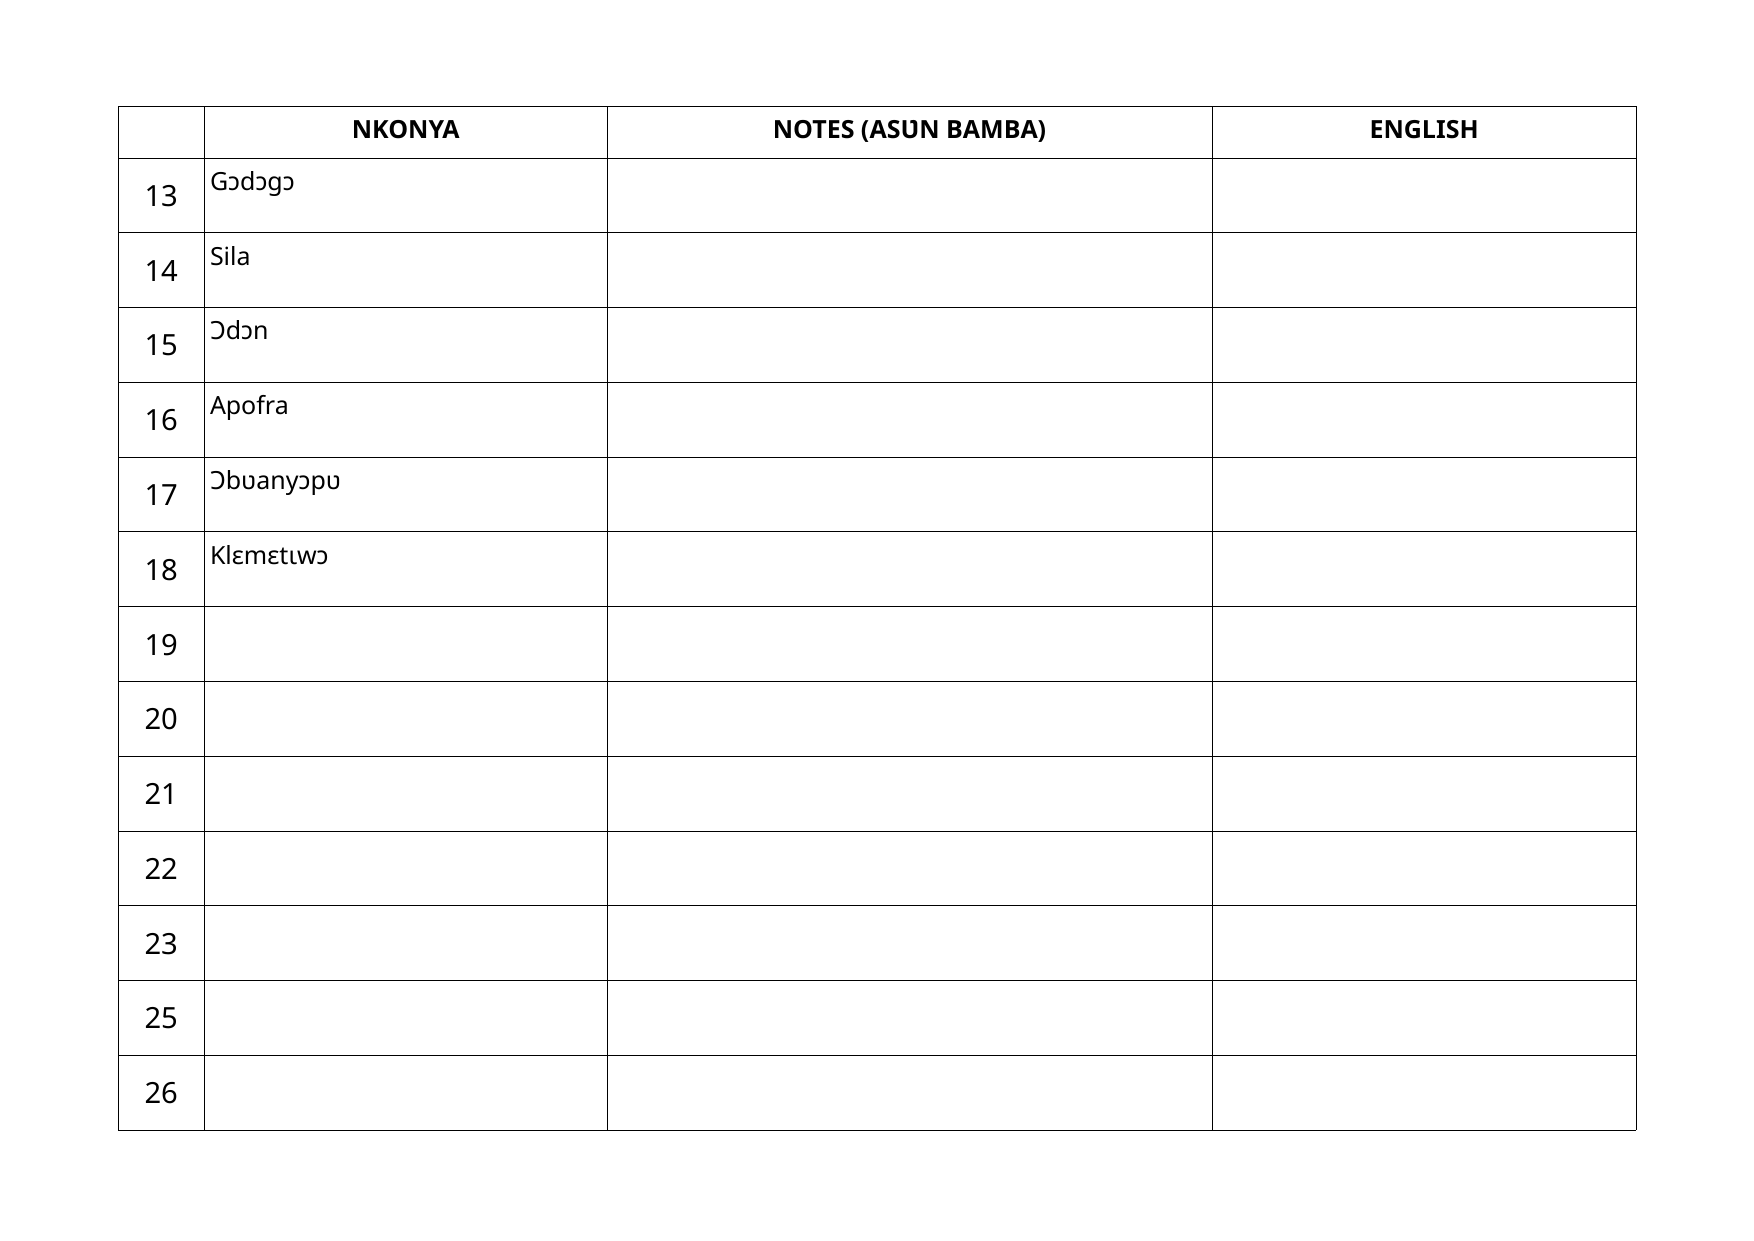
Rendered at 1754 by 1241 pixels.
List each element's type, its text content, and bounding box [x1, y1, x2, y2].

table_cell [205, 1056, 607, 1130]
table_cell 19 [119, 607, 204, 681]
table_cell [608, 981, 1212, 1055]
table_cell [608, 383, 1212, 457]
table_cell [1213, 383, 1636, 457]
table_cell [608, 159, 1212, 232]
table_cell Apofra [205, 383, 607, 457]
table_cell [608, 757, 1212, 831]
table_cell [608, 1056, 1212, 1130]
table_cell 25 [119, 981, 204, 1055]
table_cell [1213, 458, 1636, 531]
table_cell Klɛmɛtɩwɔ [205, 532, 607, 606]
table_cell 23 [119, 906, 204, 980]
table_cell 18 [119, 532, 204, 606]
table_cell [1213, 981, 1636, 1055]
table_cell [1213, 233, 1636, 307]
table_cell 21 [119, 757, 204, 831]
table_cell 15 [119, 308, 204, 382]
table_cell [205, 757, 607, 831]
table_cell [608, 458, 1212, 531]
table_cell Sila [205, 233, 607, 307]
table_header [119, 107, 204, 157]
table_cell [1213, 757, 1636, 831]
table_cell 17 [119, 458, 204, 531]
table_cell [608, 532, 1212, 606]
table_cell 20 [119, 682, 204, 756]
table_cell [205, 682, 607, 756]
table_cell [608, 308, 1212, 382]
table_cell 22 [119, 832, 204, 905]
table_cell [205, 906, 607, 980]
table_cell [608, 682, 1212, 756]
table_cell [205, 832, 607, 905]
table_cell [1213, 607, 1636, 681]
table_cell [205, 607, 607, 681]
table_cell Gɔdɔgɔ [205, 159, 607, 232]
table_cell 26 [119, 1056, 204, 1130]
table_cell 13 [119, 159, 204, 232]
table_cell [1213, 308, 1636, 382]
table_cell [1213, 159, 1636, 232]
table_cell [1213, 906, 1636, 980]
table_cell [1213, 1056, 1636, 1130]
table_cell [1213, 682, 1636, 756]
table_cell 14 [119, 233, 204, 307]
table_cell [205, 981, 607, 1055]
table_cell Ɔdɔn [205, 308, 607, 382]
table_header ENGLISH [1213, 107, 1636, 157]
table_cell [608, 906, 1212, 980]
table_cell [608, 832, 1212, 905]
table_header NKONYA [205, 107, 607, 157]
table_header NOTES (ASƲN BAMBA) [608, 107, 1212, 157]
table_cell [1213, 832, 1636, 905]
table_cell [608, 233, 1212, 307]
table_cell [608, 607, 1212, 681]
table_cell 16 [119, 383, 204, 457]
table_cell [1213, 532, 1636, 606]
table_cell Ɔbʋanyɔpʋ [205, 458, 607, 531]
